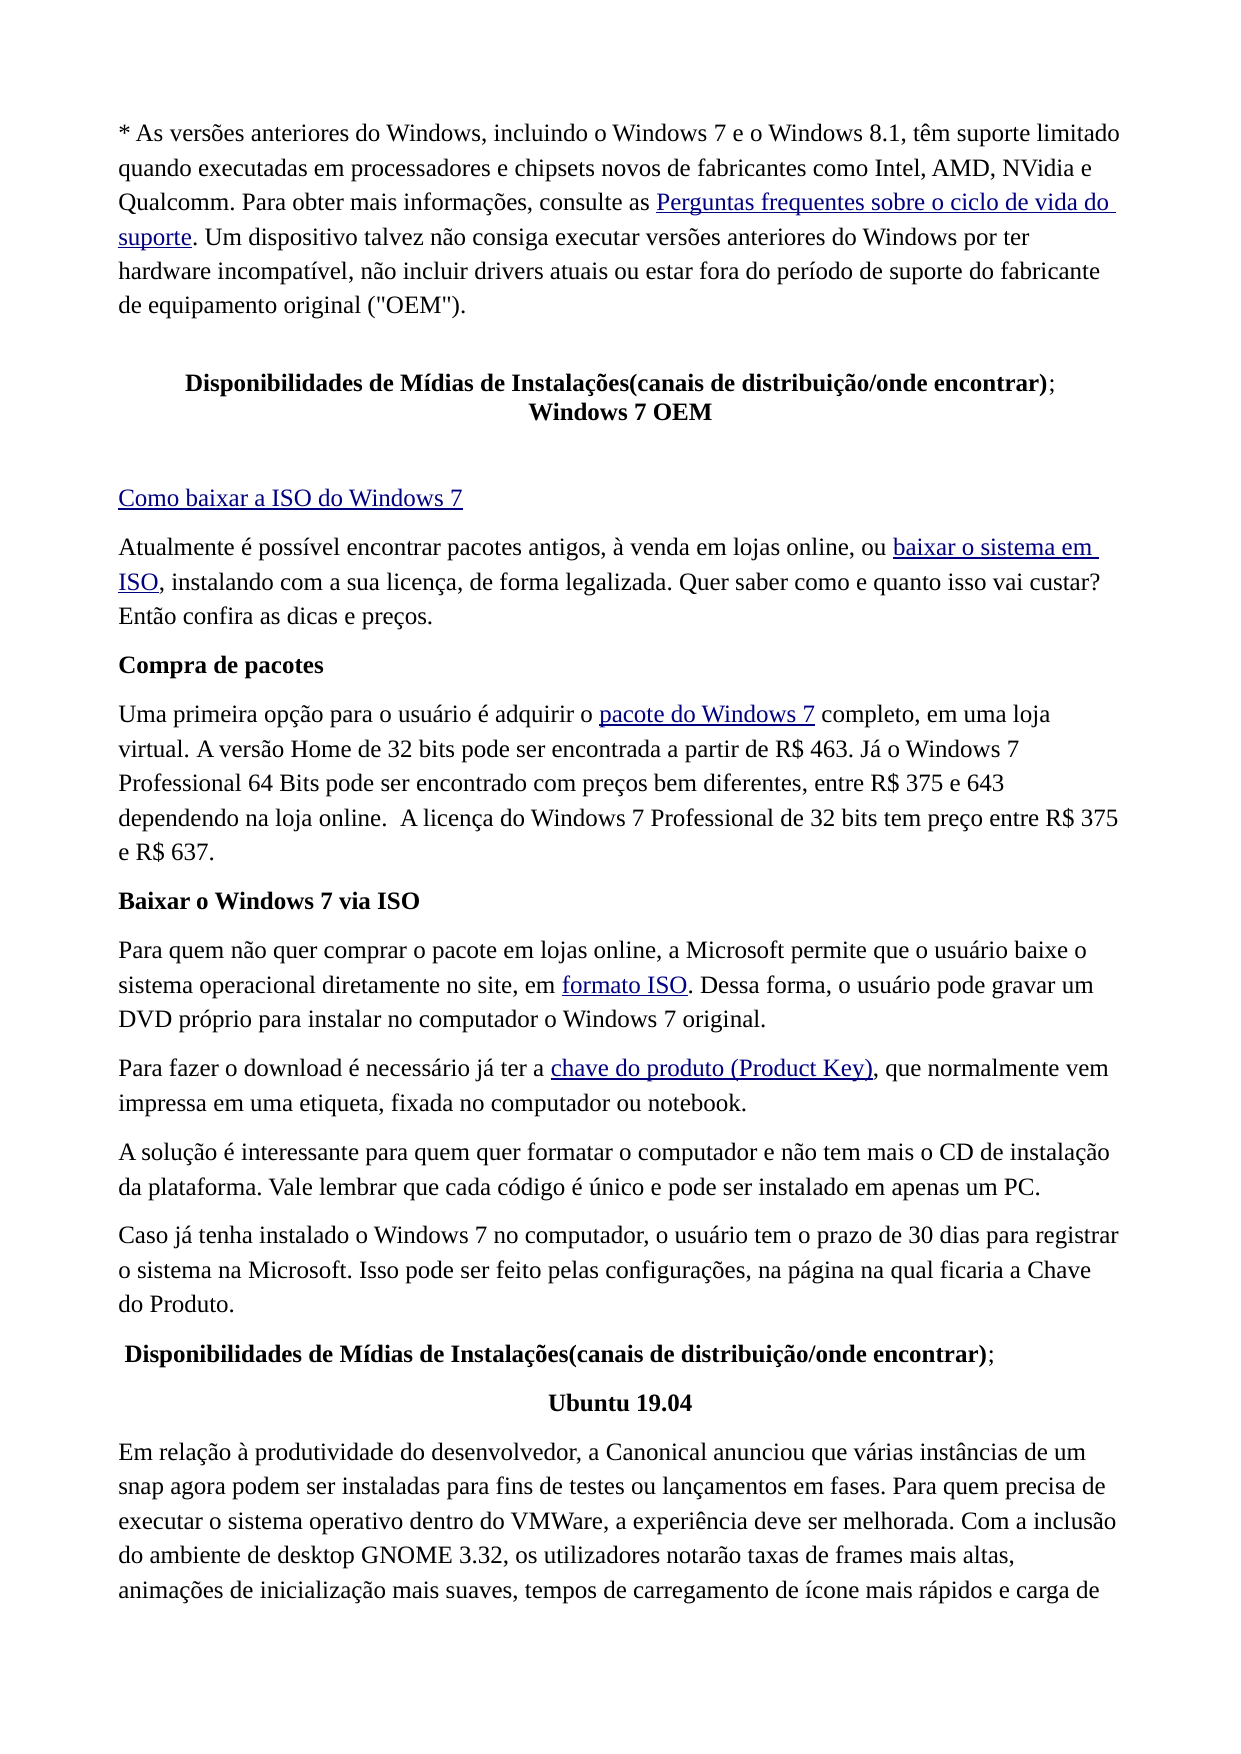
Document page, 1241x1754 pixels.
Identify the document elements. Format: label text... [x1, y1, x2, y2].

text Como baixar a ISO do Windows 7 [118, 483, 1122, 512]
text Ubuntu 19.04 [118, 1388, 1122, 1416]
text Uma primeira opção para o usuário é adquirir o pacote do Windows 7 completo, em uma loja virtual. A versão Home de 32 bits pode ser encontrada a partir de R$ 463. Já o Windows 7 Professional 64 Bits pode ser encontrado com preços bem diferentes, entre R$ 375 e 643 dependendo na loja online. A licença do Windows 7 Professional de 32 bits tem preço entre R$ 375 e R$ 637. [118, 699, 1122, 866]
text Baixar o Windows 7 via ISO [118, 886, 1122, 915]
text Disponibilidades de Mídias de Instalações(canais de distribuição/onde encontrar); [118, 368, 1122, 397]
text * As versões anteriores do Windows, incluindo o Windows 7 e o Windows 8.1, têm suporte limitado quando executadas em processadores e chipsets novos de fabricantes como Intel, AMD, NVidia e Qualcomm. Para obter mais informações, consulte as Perguntas frequentes sobre o ciclo de vida do suporte. Um dispositivo talvez não consiga executar versões anteriores do Windows por ter hardware incompatível, não incluir drivers atuais ou estar fora do período de suporte do fabricante de equipamento original ("OEM"). [118, 118, 1122, 319]
text Atualmente é possível encontrar pacotes antigos, à venda em lojas online, ou baixar o sistema em ISO, instalando com a sua licença, de forma legalizada. Quer saber como e quanto isso vai custar? Então confira as dicas e preços. [118, 532, 1122, 630]
text Windows 7 OEM [118, 397, 1122, 426]
text Disponibilidades de Mídias de Instalações(canais de distribuição/onde encontrar); [118, 1339, 1122, 1367]
text Caso já tenha instalado o Windows 7 no computador, o usuário tem o prazo de 30 dias para registrar o sistema na Microsoft. Isso pode ser feito pelas configurações, na página na qual ficaria a Chave do Produto. [118, 1221, 1122, 1318]
text Para quem não quer comprar o pacote em lojas online, a Microsoft permite que o usuário baixe o sistema operacional diretamente no site, em formato ISO. Dessa forma, o usuário pode gravar um DVD próprio para instalar no computador o Windows 7 original. [118, 936, 1122, 1033]
text Para fazer o download é necessário já ter a chave do produto (Product Key), que normalmente vem impressa em uma etiqueta, fixada no computador ou notebook. [118, 1053, 1122, 1117]
text Em relação à produtividade do desenvolvedor, a Canonical anunciou que várias instâncias de um snap agora podem ser instaladas para fins de testes ou lançamentos em fases. Para quem precisa de executar o sistema operativo dentro do VMWare, a experiência deve ser melhorada. Com a inclusão do ambiente de desktop GNOME 3.32, os utilizadores notarão taxas de frames mais altas, animações de inicialização mais suaves, tempos de carregamento de ícone mais rápidos e carga de [118, 1437, 1122, 1603]
text A solução é interessante para quem quer formatar o computador e não tem mais o CD de instalação da plataforma. Vale lembrar que cada código é único e pode ser instalado em apenas um PC. [118, 1137, 1122, 1200]
text Compra de pacotes [118, 650, 1122, 679]
